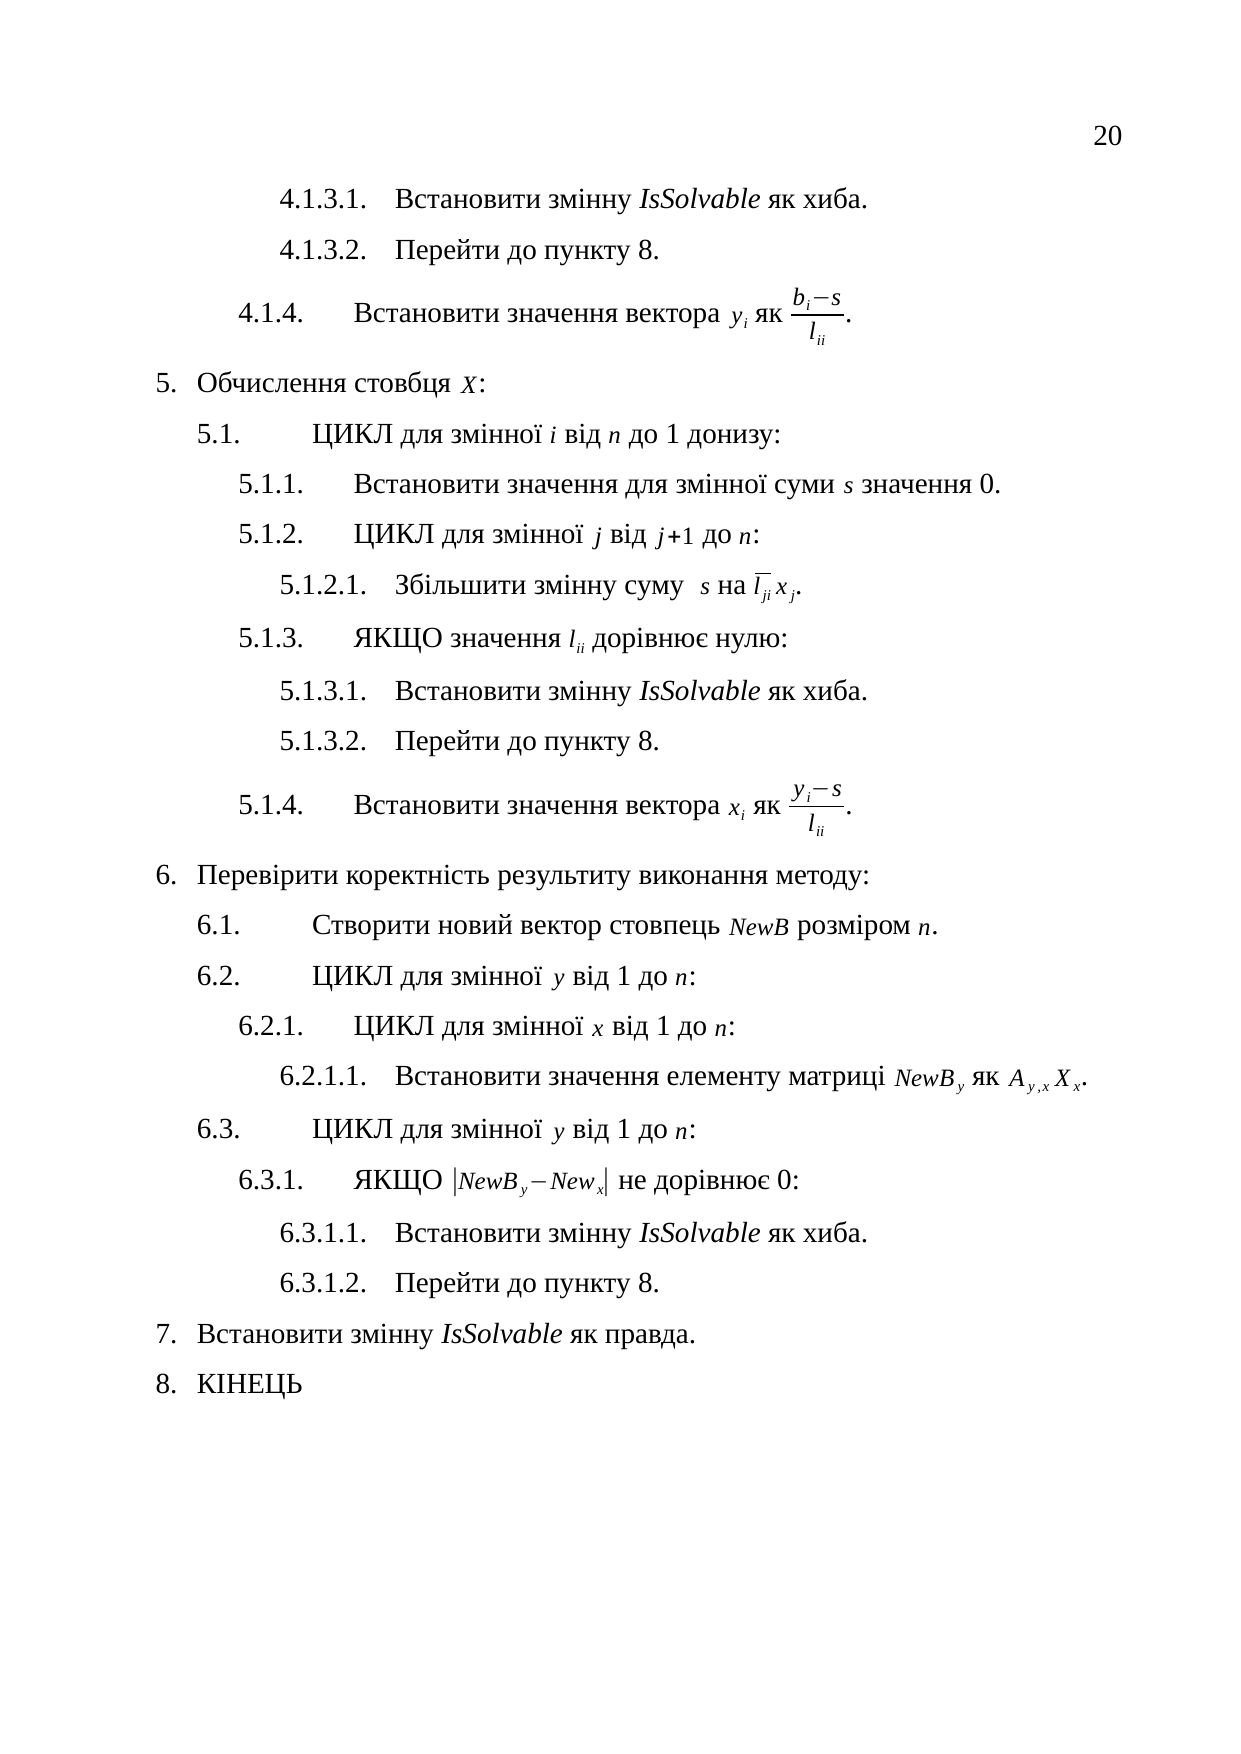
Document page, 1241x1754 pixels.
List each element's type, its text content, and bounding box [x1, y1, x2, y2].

list Встановити значення вектора як . [238, 774, 1122, 840]
list Встановити змінну IsSolvable як хиба. [279, 1215, 1122, 1249]
list ЯКЩО значення дорівнює нулю: [238, 620, 1122, 656]
list Збільшити змінну суму на . [279, 567, 1122, 603]
list Перейти до пункту 8. [279, 1265, 1122, 1299]
list ЦИКЛ для змінної від 1 до : [197, 1112, 1122, 1145]
list ЦИКЛ для змінної від до 1 донизу: [197, 416, 1122, 449]
list ЦИКЛ для змінної від до : [238, 516, 1122, 550]
list Встановити змінну IsSolvable як правда. [155, 1316, 1122, 1349]
list Встановити значення вектора як . [238, 282, 1122, 349]
list Обчислення стовбця : [155, 366, 1122, 399]
list КІНЕЦЬ [155, 1366, 1122, 1399]
list Встановити значення елементу матриці як . [279, 1058, 1122, 1095]
list Створити новий вектор стовпець розміром . [197, 907, 1122, 941]
list ЦИКЛ для змінної від 1 до : [238, 1008, 1122, 1042]
list Встановити змінну IsSolvable як хиба. [279, 182, 1122, 215]
list Перейти до пункту 8. [279, 232, 1122, 266]
list Перевірити коректність результиту виконання методу: [155, 857, 1122, 891]
list Встановити значення для змінної суми значення 0. [238, 466, 1122, 500]
list Перейти до пункту 8. [279, 723, 1122, 757]
list Встановити змінну IsSolvable як хиба. [279, 673, 1122, 707]
list ЯКЩО не дорівнює 0: [238, 1162, 1122, 1198]
list ЦИКЛ для змінної від 1 до : [197, 958, 1122, 991]
